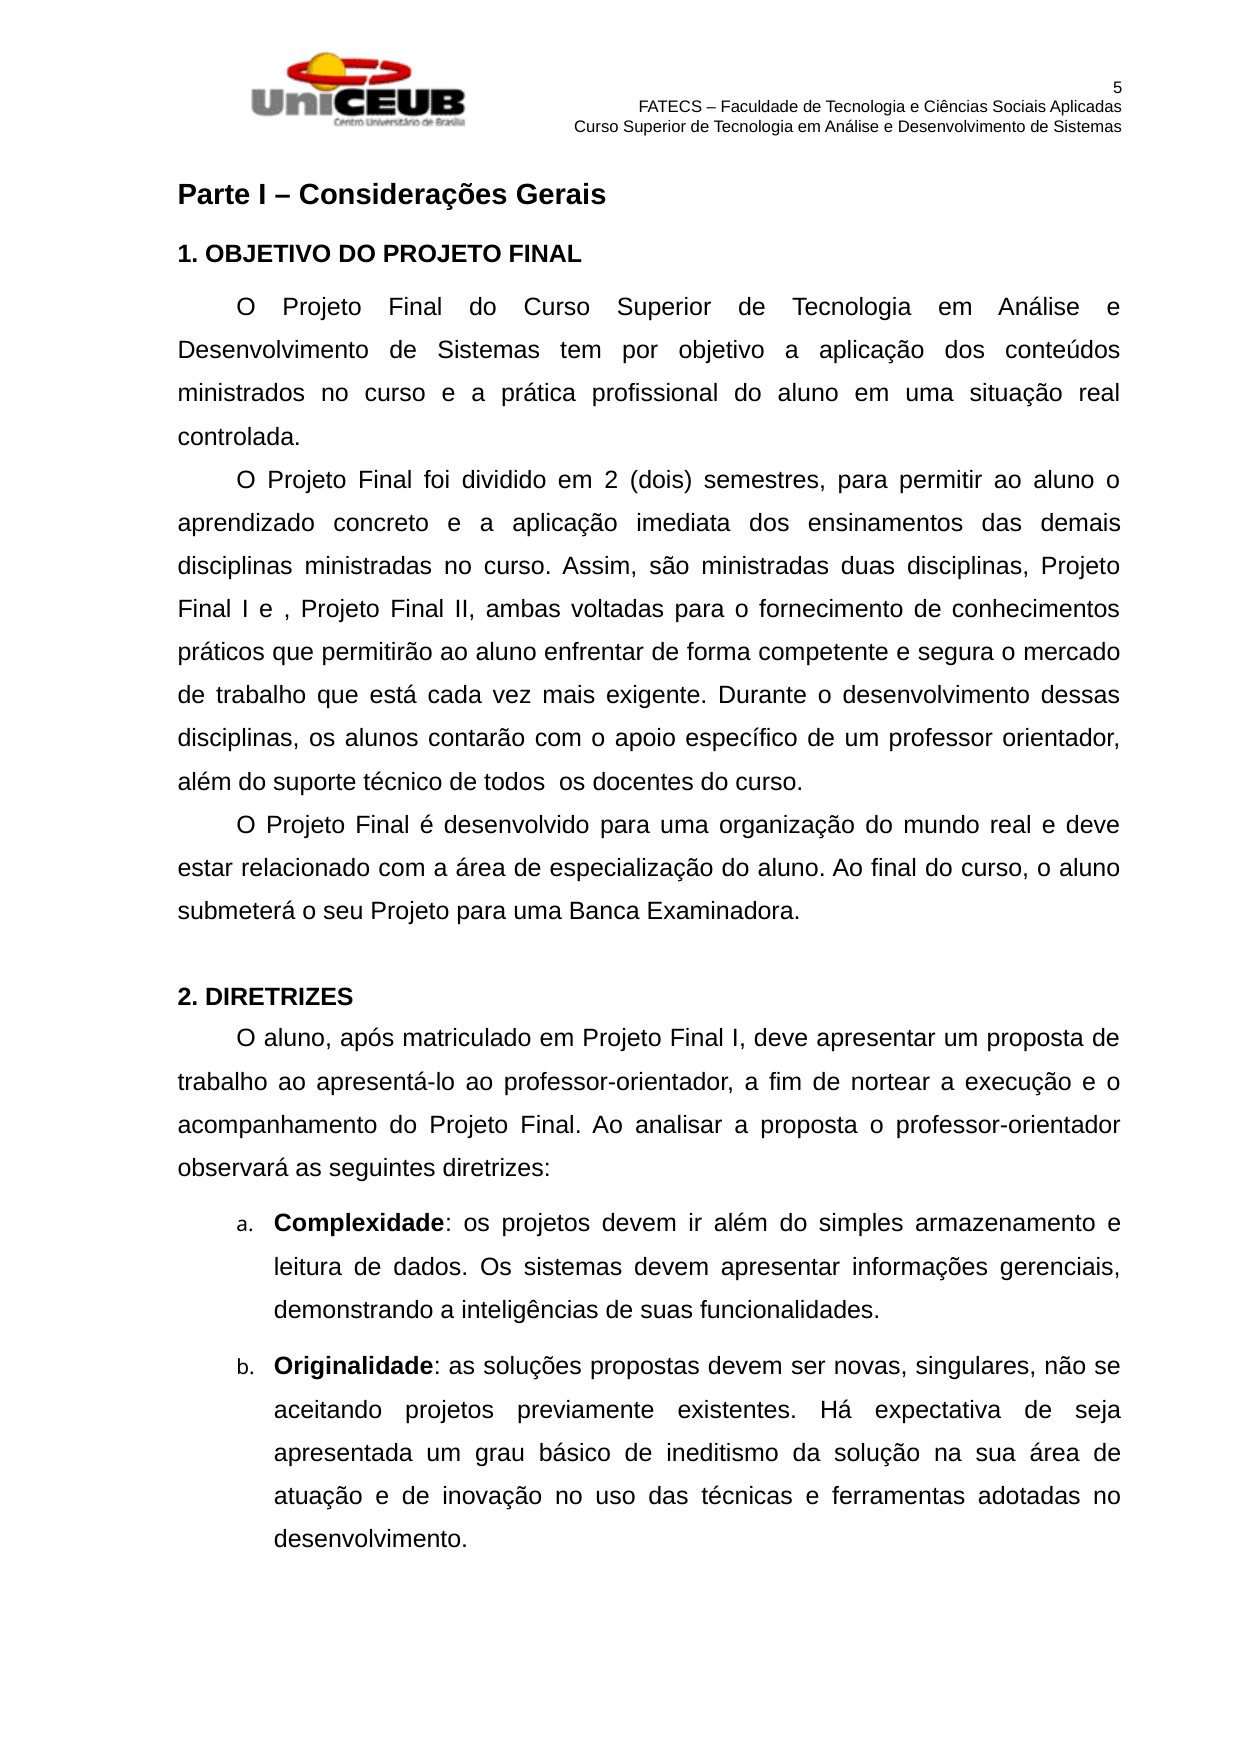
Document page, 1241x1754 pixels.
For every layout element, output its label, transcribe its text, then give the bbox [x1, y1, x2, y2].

text O Projeto Final é desenvolvido para uma organização do mundo real e deve estar relacionado com a área de especialização do aluno. Ao final do curso, o aluno submeterá o seu Projeto para uma Banca Examinadora. [177, 810, 1122, 925]
subtitle Parte I – Considerações Gerais [177, 177, 1122, 211]
text O Projeto Final foi dividido em 2 (dois) semestres, para permitir ao aluno o aprendizado concreto e a aplicação imediata dos ensinamentos das demais disciplinas ministradas no curso. Assim, são ministradas duas disciplinas, Projeto Final I e , Projeto Final II, ambas voltadas para o fornecimento de conhecimentos práticos que permitirão ao aluno enfrentar de forma competente e segura o mercado de trabalho que está cada vez mais exigente. Durante o desenvolvimento dessas disciplinas, os alunos contarão com o apoio específico de um professor orientador, além do suporte técnico de todos os docentes do curso. [177, 465, 1122, 795]
text O Projeto Final do Curso Superior de Tecnologia em Análise e Desenvolvimento de Sistemas tem por objetivo a aplicação dos conteúdos ministrados no curso e a prática profissional do aluno em uma situação real controlada. [177, 292, 1122, 450]
list Originalidade: as soluções propostas devem ser novas, singulares, não se aceitando projetos previamente existentes. Há expectativa de seja apresentada um grau básico de ineditismo da solução na sua área de atuação e de inovação no uso das técnicas e ferramentas adotadas no desenvolvimento. [236, 1351, 1122, 1553]
subtitle 2. Diretrizes [177, 982, 1122, 1011]
subtitle 1. Objetivo DO PROJETO FINAL [177, 239, 1122, 268]
list Complexidade: os projetos devem ir além do simples armazenamento e leitura de dados. Os sistemas devem apresentar informações gerenciais, demonstrando a inteligências de suas funcionalidades. [236, 1208, 1122, 1324]
text O aluno, após matriculado em Projeto Final I, deve apresentar um proposta de trabalho ao apresentá-lo ao professor-orientador, a fim de nortear a execução e o acompanhamento do Projeto Final. Ao analisar a proposta o professor-orientador observará as seguintes diretrizes: [177, 1023, 1122, 1182]
picture [179, 15, 473, 128]
